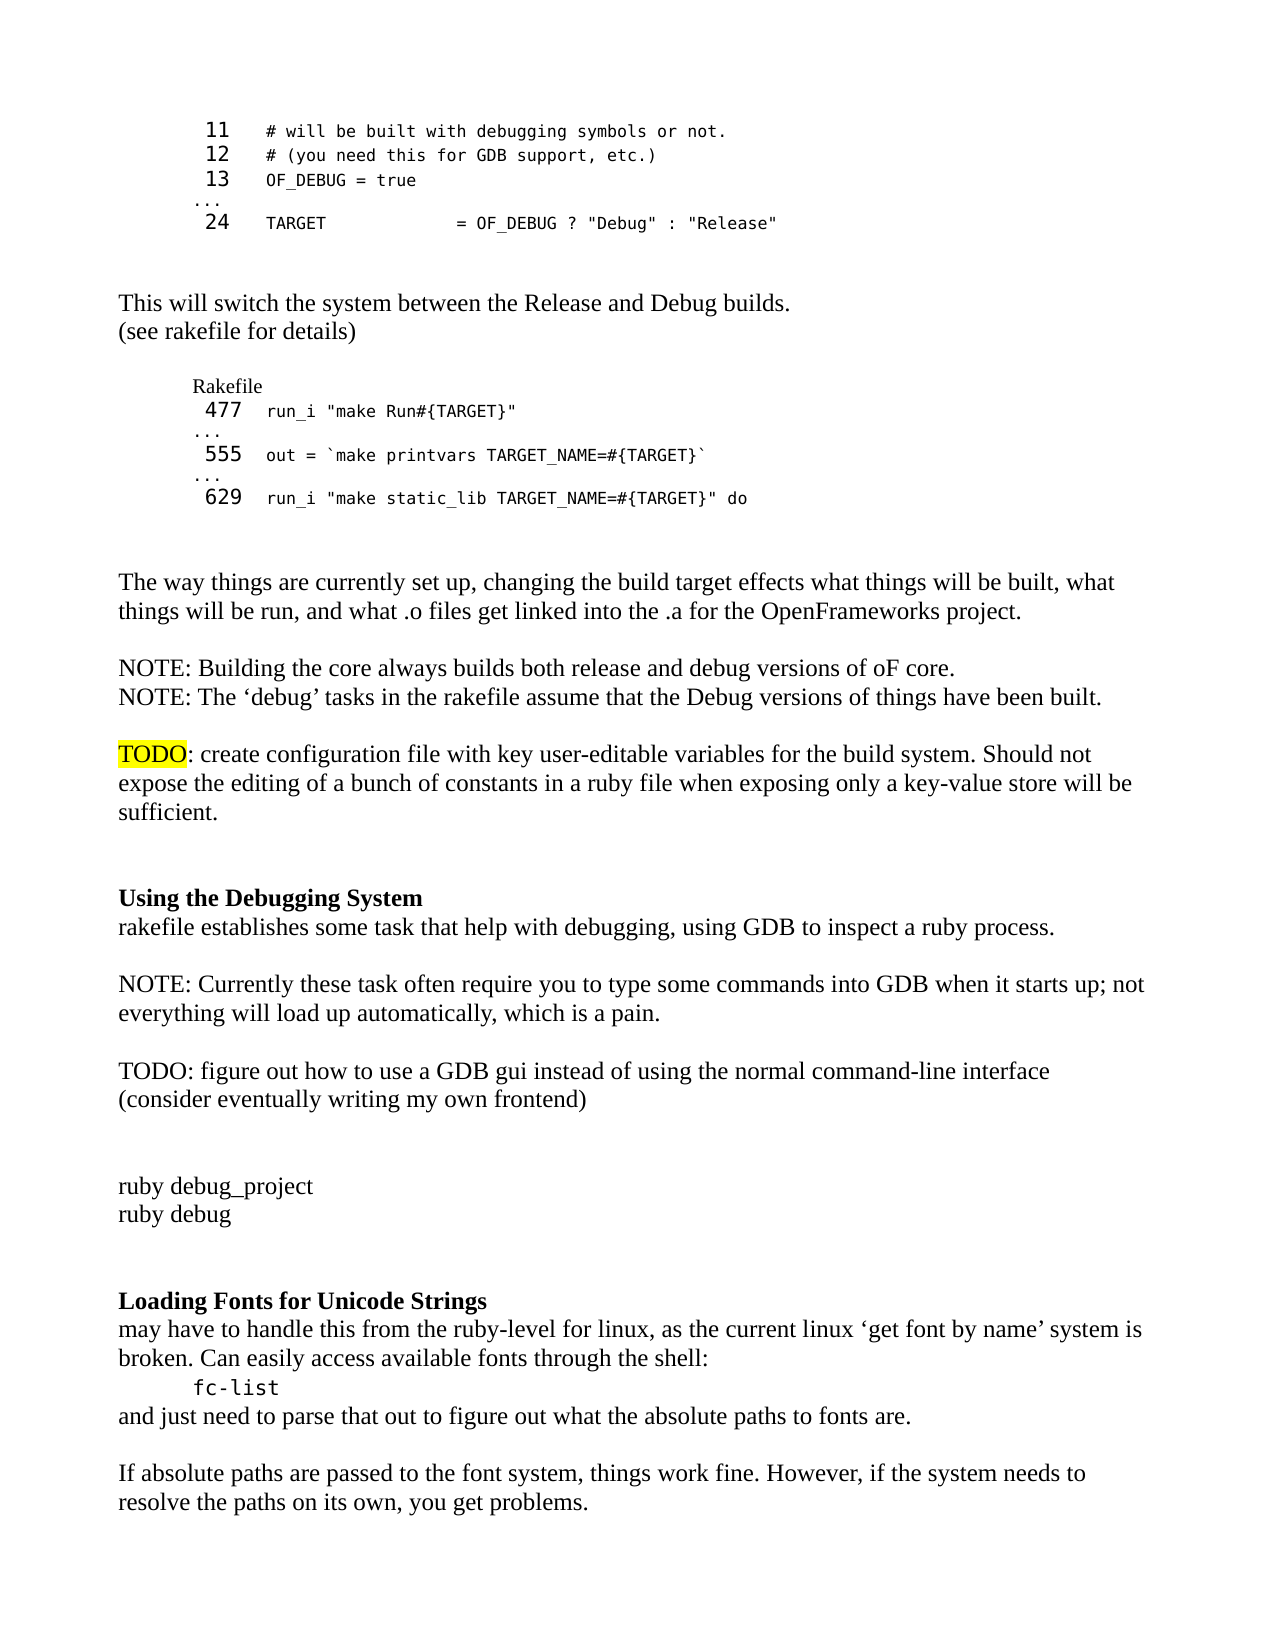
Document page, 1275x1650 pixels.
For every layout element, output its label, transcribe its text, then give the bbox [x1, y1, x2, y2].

text and just need to parse that out to figure out what the absolute paths to fonts are. [118, 1401, 1157, 1429]
text ... [192, 466, 1157, 485]
text rakefile establishes some task that help with debugging, using GDB to inspect a ruby process. [118, 912, 1157, 941]
text If absolute paths are passed to the font system, things work fine. However, if the system needs to resolve the paths on its own, you get problems. [118, 1458, 1157, 1516]
text (consider eventually writing my own frontend) [118, 1084, 1157, 1113]
text 24 TARGET = OF_DEBUG ? "Debug" : "Release" [192, 210, 1157, 234]
text may have to handle this from the ruby-level for linux, as the current linux ‘get font by name’ system is broken. Can easily access available fonts through the shell: [118, 1314, 1157, 1372]
text 11 # will be built with debugging symbols or not. [192, 118, 1157, 142]
text The way things are currently set up, changing the build target effects what things will be built, what things will be run, and what .o files get linked into the .a for the OpenFrameworks project. [118, 567, 1157, 624]
text NOTE: Building the core always builds both release and debug versions of oF core. [118, 653, 1157, 682]
text NOTE: Currently these task often require you to type some commands into GDB when it starts up; not everything will load up automatically, which is a pain. [118, 969, 1157, 1027]
text ruby debug_project [118, 1171, 1157, 1199]
text TODO: figure out how to use a GDB gui instead of using the normal command-line interface [118, 1056, 1157, 1084]
text TODO: create configuration file with key user-editable variables for the build system. Should not expose the editing of a bunch of constants in a ruby file when exposing only a key-value store will be sufficient. [118, 739, 1157, 826]
text 13 OF_DEBUG = true [192, 167, 1157, 191]
text 629 run_i "make static_lib TARGET_NAME=#{TARGET}" do [192, 485, 1157, 509]
text ... [192, 422, 1157, 442]
text NOTE: The ‘debug’ tasks in the rakefile assume that the Debug versions of things have been built. [118, 682, 1157, 711]
text ... [192, 191, 1157, 210]
text Rakefile [192, 374, 1157, 398]
text ruby debug [118, 1199, 1157, 1228]
text 477 run_i "make Run#{TARGET}" [192, 398, 1157, 422]
text This will switch the system between the Release and Debug builds. (see rakefile for details) [118, 288, 1157, 345]
text 555 out = `make printvars TARGET_NAME=#{TARGET}` [192, 442, 1157, 466]
text Using the Debugging System [118, 883, 1157, 912]
text Loading Fonts for Unicode Strings [118, 1286, 1157, 1314]
text fc-list [118, 1372, 1157, 1401]
text 12 # (you need this for GDB support, etc.) [192, 142, 1157, 167]
